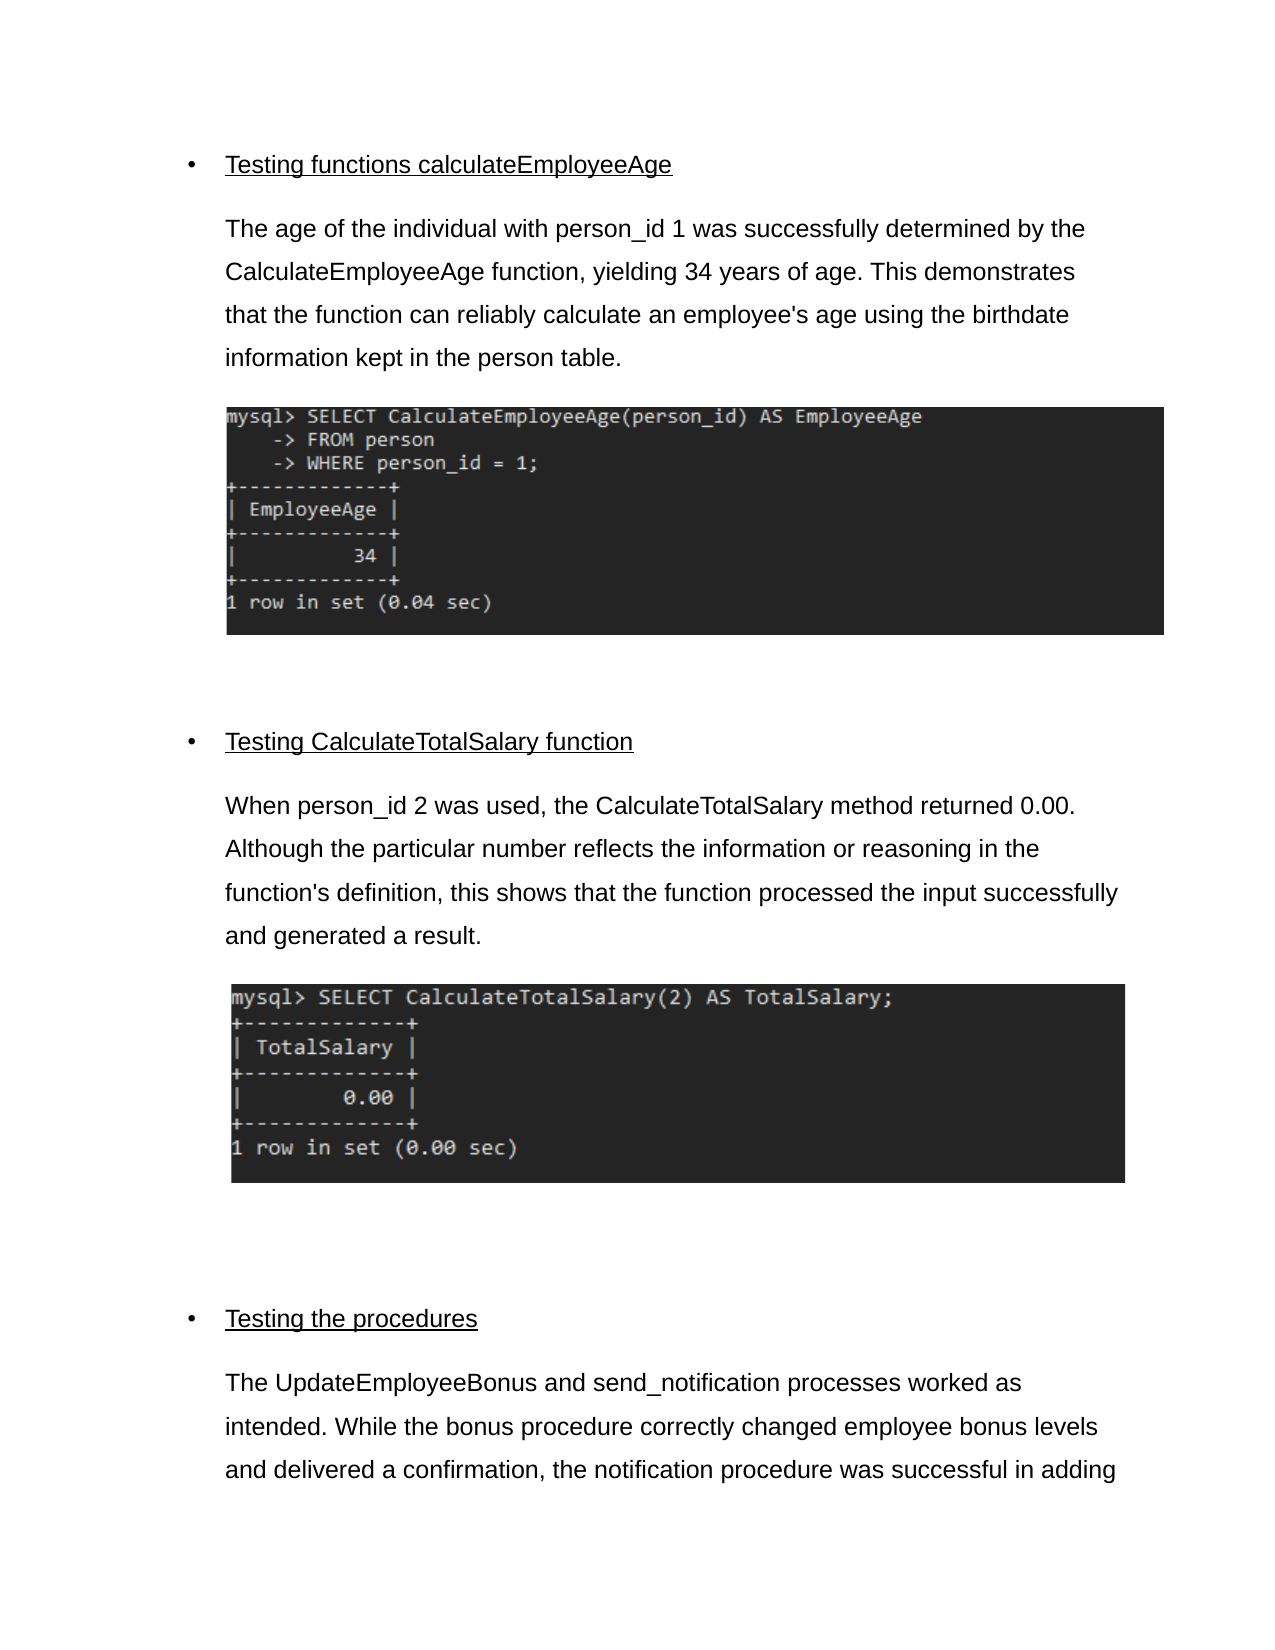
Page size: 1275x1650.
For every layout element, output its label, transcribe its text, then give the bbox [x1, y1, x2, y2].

list Testing the procedures [187, 1304, 1125, 1333]
list The age of the individual with person_id 1 was successfully determined by the CalculateEmployeeAge function, yielding 34 years of age. This demonstrates that the function can reliably calculate an employee's age using the birthdate information kept in the person table. [187, 214, 1125, 372]
list When person_id 2 was used, the CalculateTotalSalary method returned 0.00. Although the particular number reflects the information or reasoning in the function's definition, this shows that the function processed the input successfully and generated a result. [187, 791, 1125, 949]
list Testing CalculateTotalSalary function [187, 727, 1125, 756]
list Testing functions calculateEmployeeAge [187, 150, 1125, 179]
picture [231, 984, 1125, 1183]
list The UpdateEmployeeBonus and send_notification processes worked as intended. While the bonus procedure correctly changed employee bonus levels and delivered a confirmation, the notification procedure was successful in adding [187, 1368, 1125, 1483]
picture [226, 407, 1164, 635]
